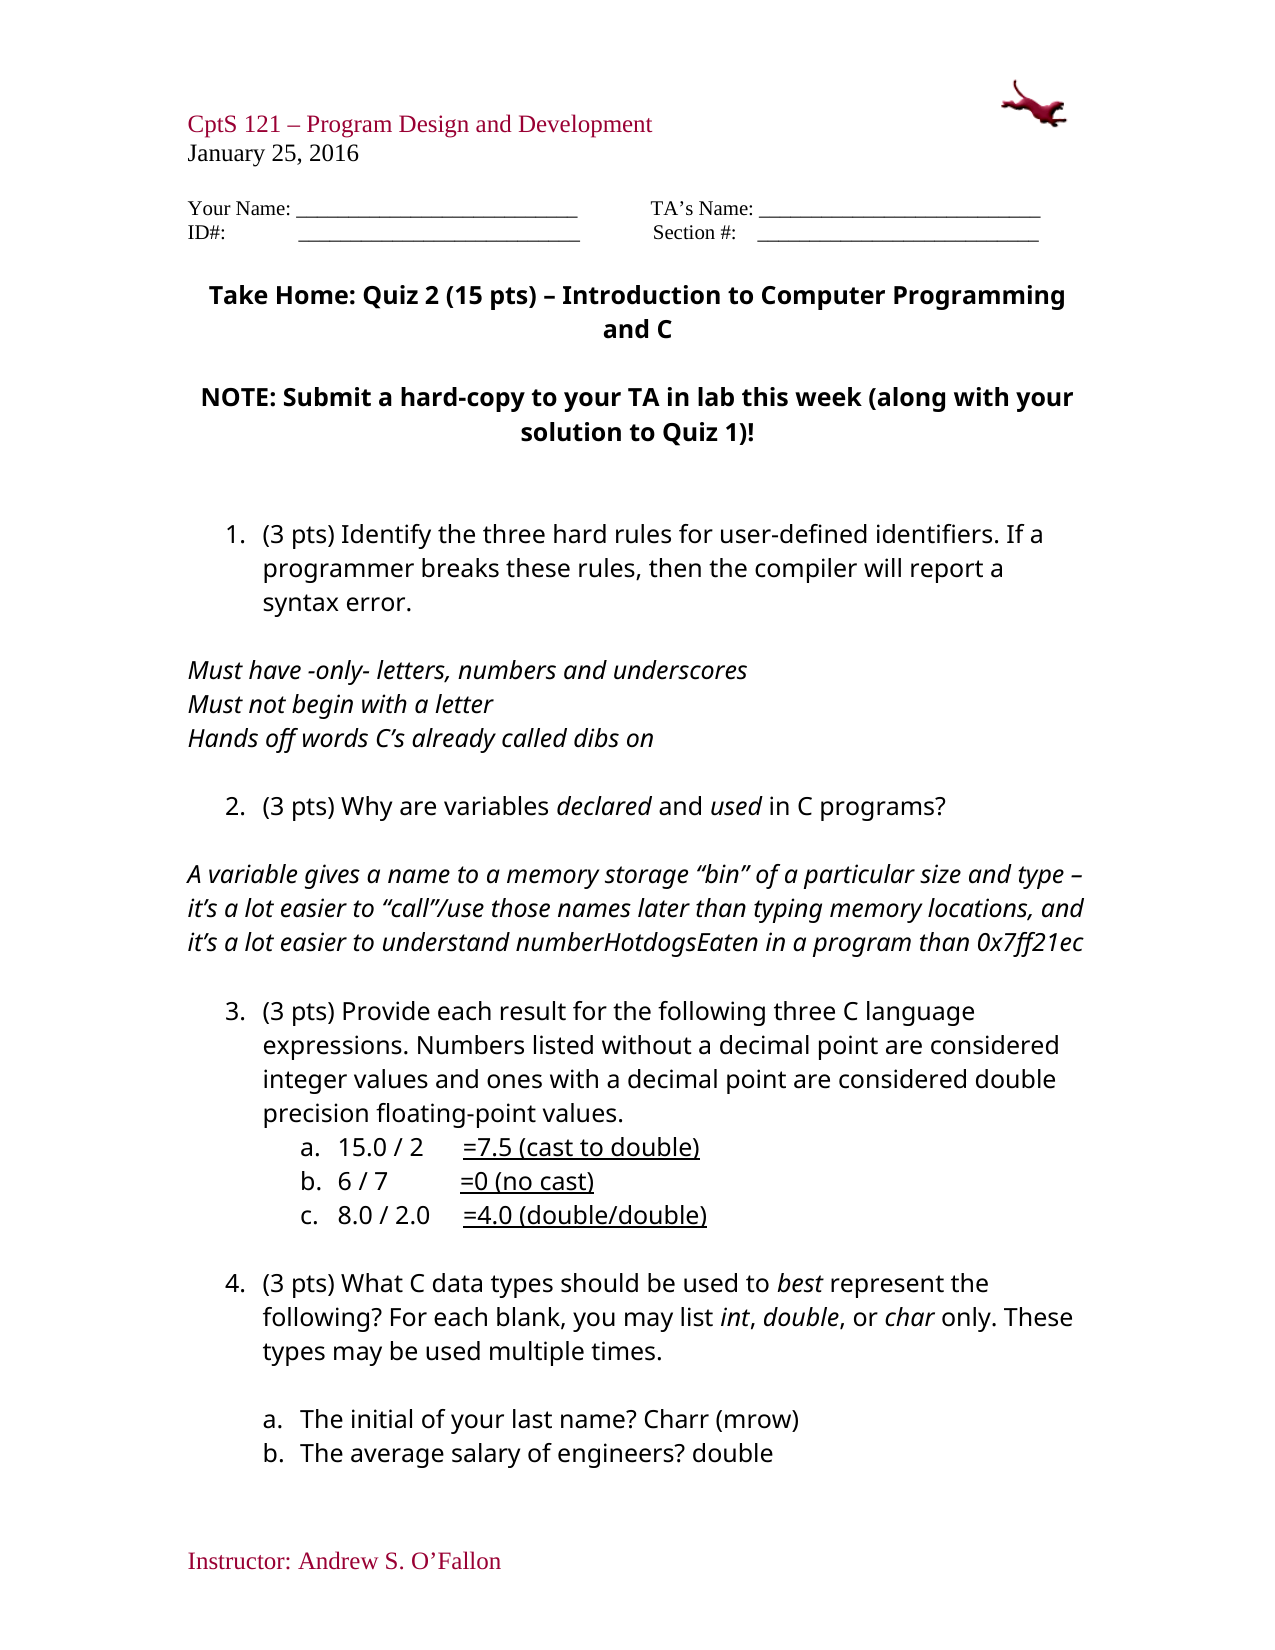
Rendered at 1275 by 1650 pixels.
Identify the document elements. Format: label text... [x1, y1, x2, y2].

list 8.0 / 2.0 =4.0 (double/double) [300, 1198, 1087, 1232]
list 15.0 / 2 =7.5 (cast to double) [300, 1129, 1087, 1163]
text Take Home: Quiz 2 (15 pts) – Introduction to Computer Programming and C [187, 278, 1087, 346]
list 6 / 7 =0 (no cast) [300, 1163, 1087, 1198]
text Must have -only- letters, numbers and underscores [187, 653, 1087, 687]
list (3 pts) What C data types should be used to best represent the following? For each blank, you may list int, double, or char only. These types may be used multiple times. [225, 1266, 1087, 1368]
text NOTE: Submit a hard-copy to your TA in lab this week (along with your solution to Quiz 1)! [187, 380, 1087, 448]
list (3 pts) Why are variables declared and used in C programs? [225, 789, 1087, 823]
text Must not begin with a letter [187, 687, 1087, 721]
text A variable gives a name to a memory storage “bin” of a particular size and type – it’s a lot easier to “call”/use those names later than typing memory locations, and it’s a lot easier to understand numberHotdogsEaten in a program than 0x7ff21ec [187, 857, 1087, 959]
text Hands off words C’s already called dibs on [187, 721, 1087, 755]
list The average salary of engineers? double [262, 1436, 1087, 1470]
list The initial of your last name? Charr (mrow) [262, 1402, 1087, 1436]
list (3 pts) Provide each result for the following three C language expressions. Numbers listed without a decimal point are considered integer values and ones with a decimal point are considered double precision floating-point values. [225, 993, 1087, 1129]
picture [990, 75, 1081, 133]
list (3 pts) Identify the three hard rules for user-defined identifiers. If a programmer breaks these rules, then the compiler will report a syntax error. [225, 516, 1087, 618]
